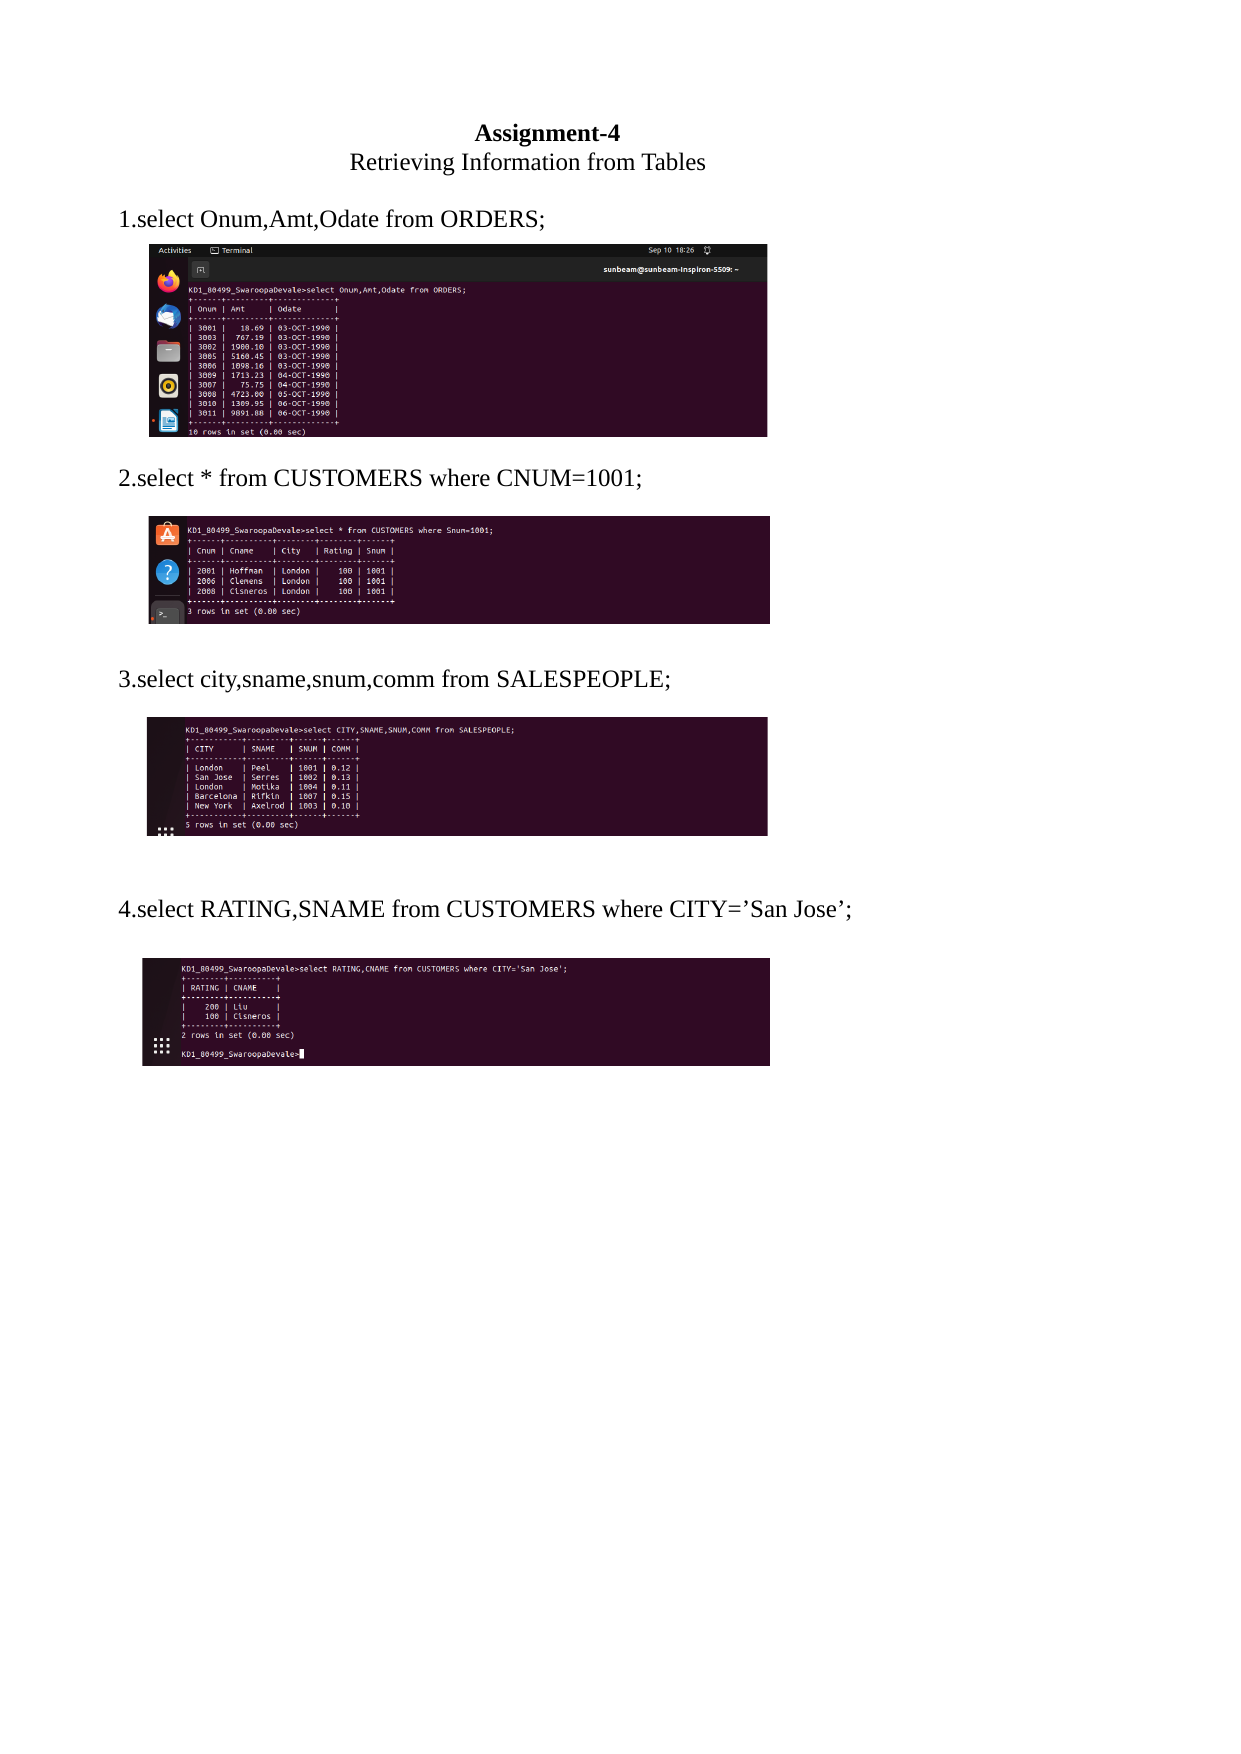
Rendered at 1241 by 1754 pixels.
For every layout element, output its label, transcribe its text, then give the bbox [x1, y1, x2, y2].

text 1.select Onum,Amt,Odate from ORDERS; [118, 204, 1122, 233]
text 3.select city,sname,snum,comm from SALESPEOPLE; [118, 664, 1122, 693]
text 2.select * from CUSTOMERS where CNUM=1001; [118, 463, 1122, 492]
text Retrieving Information from Tables [118, 147, 1122, 176]
text Assignment-4 [118, 118, 1122, 147]
text 4.select RATING,SNAME from CUSTOMERS where CITY=’San Jose’; [118, 894, 1122, 923]
